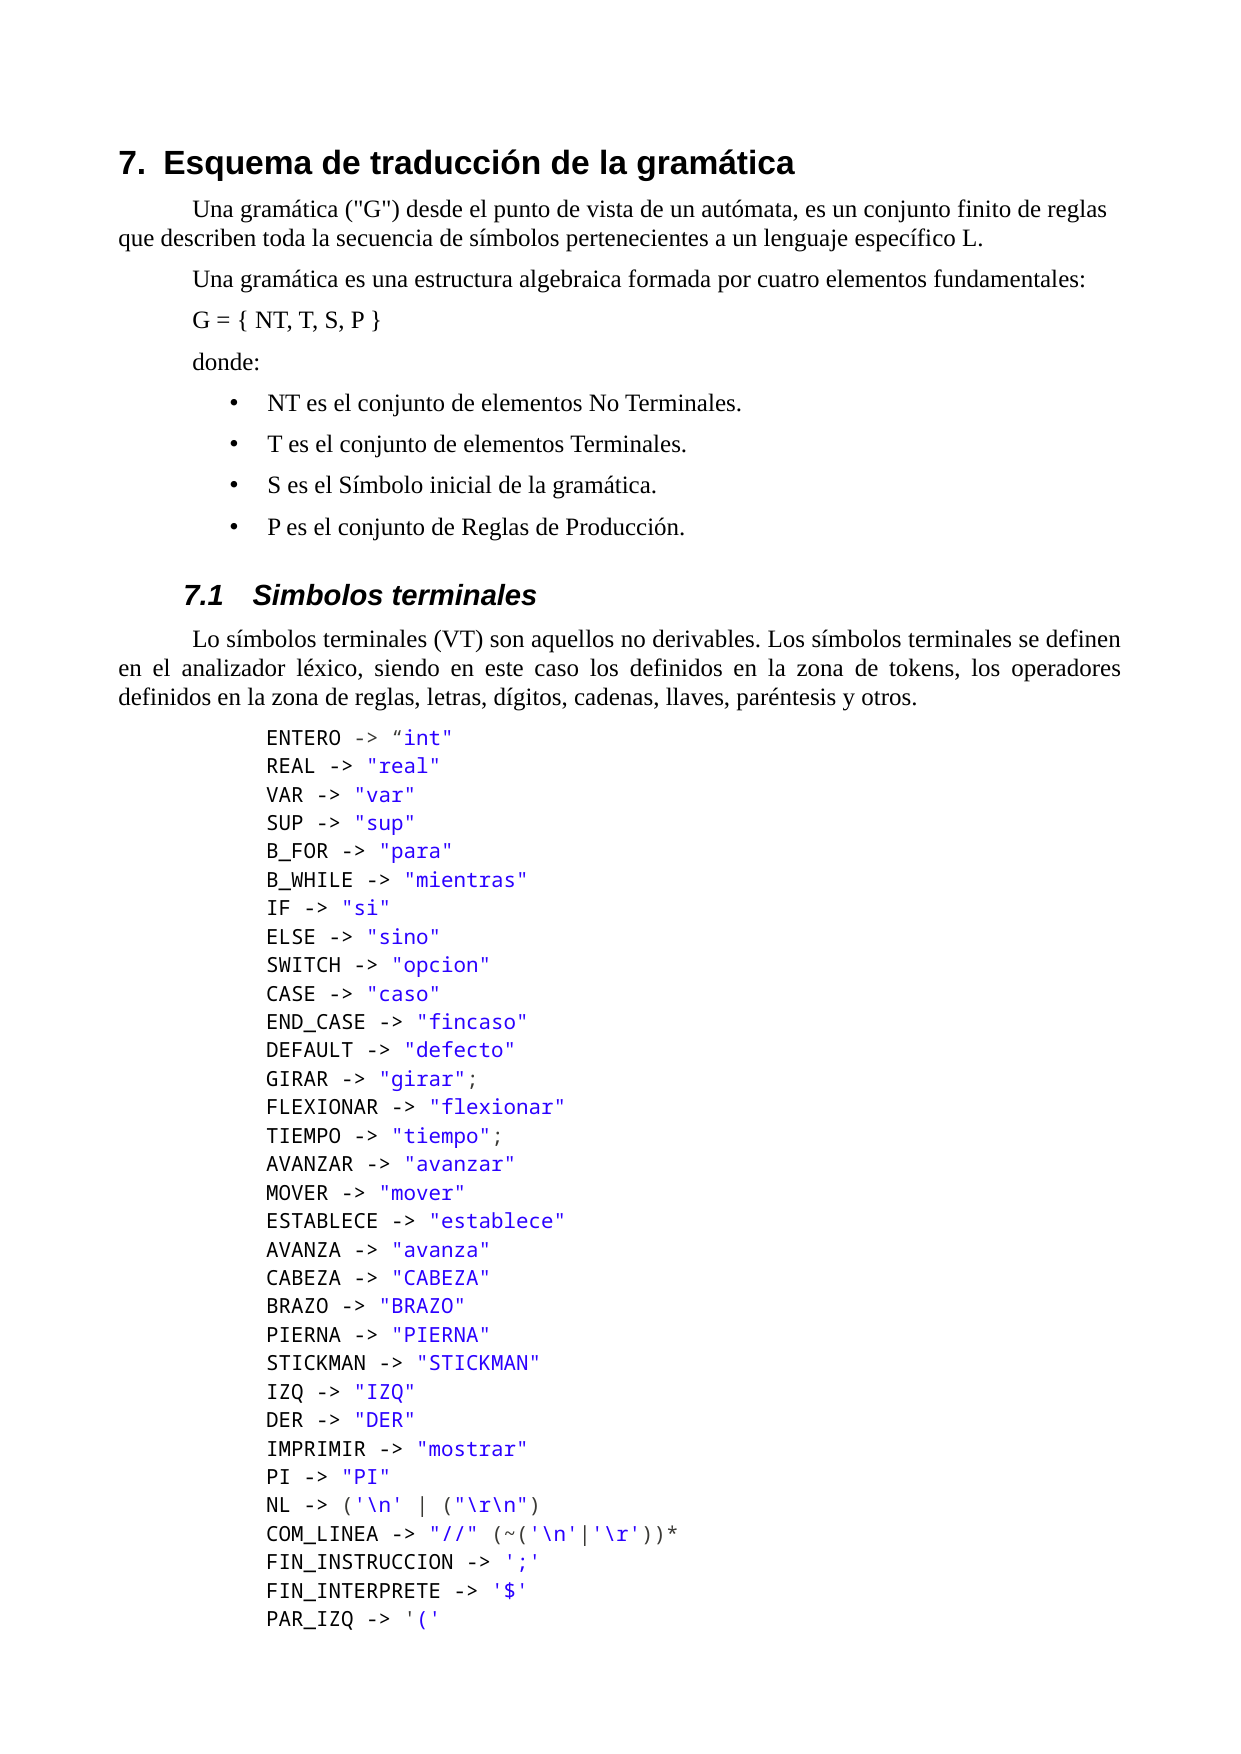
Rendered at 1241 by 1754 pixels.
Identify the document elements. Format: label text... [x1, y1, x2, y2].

text G = { NT, T, S, P } [118, 306, 1122, 334]
text DER -> "DER" [118, 1405, 1122, 1434]
subtitle Esquema de traducción de la gramática [118, 143, 1122, 182]
list T es el conjunto de elementos Terminales. [229, 429, 1122, 458]
text B_WHILE -> "mientras" [118, 865, 1122, 893]
text AVANZAR -> "avanzar" [118, 1149, 1122, 1178]
text SWITCH -> "opcion" [118, 950, 1122, 979]
text END_CASE -> "fincaso" [118, 1007, 1122, 1036]
text AVANZA -> "avanza" [118, 1235, 1122, 1263]
text CABEZA -> "CABEZA" [118, 1263, 1122, 1292]
text IF -> "si" [118, 893, 1122, 922]
text IZQ -> "IZQ" [118, 1377, 1122, 1405]
subtitle Simbolos terminales [178, 578, 1122, 612]
text VAR -> "var" [118, 780, 1122, 808]
text B_FOR -> "para" [118, 837, 1122, 865]
text Una gramática es una estructura algebraica formada por cuatro elementos fundamentales: [118, 264, 1122, 293]
text STICKMAN -> "STICKMAN" [118, 1348, 1122, 1377]
list S es el Símbolo inicial de la gramática. [229, 471, 1122, 499]
text BRAZO -> "BRAZO" [118, 1292, 1122, 1320]
text CASE -> "caso" [118, 979, 1122, 1007]
list P es el conjunto de Reglas de Producción. [229, 512, 1122, 541]
text FIN_INTERPRETE -> '$' [118, 1576, 1122, 1604]
text TIEMPO -> "tiempo"; [118, 1121, 1122, 1149]
text ENTERO -> “int" [118, 723, 1122, 751]
text ESTABLECE -> "establece" [118, 1206, 1122, 1235]
text DEFAULT -> "defecto" [118, 1036, 1122, 1064]
text IMPRIMIR -> "mostrar" [118, 1434, 1122, 1462]
text ELSE -> "sino" [118, 922, 1122, 950]
text MOVER -> "mover" [118, 1178, 1122, 1206]
text Lo símbolos terminales (VT) son aquellos no derivables. Los símbolos terminales se definen en el analizador léxico, siendo en este caso los definidos en la zona de tokens, los operadores definidos en la zona de reglas, letras, dígitos, cadenas, llaves, paréntesis y otros. [118, 624, 1122, 710]
text FIN_INSTRUCCION -> ';' [118, 1547, 1122, 1576]
text FLEXIONAR -> "flexionar" [118, 1092, 1122, 1121]
text GIRAR -> "girar"; [118, 1064, 1122, 1092]
text PAR_IZQ -> '(' [118, 1604, 1122, 1633]
text NL -> ('\n' | ("\r\n") [118, 1491, 1122, 1519]
text Una gramática ("G") desde el punto de vista de un autómata, es un conjunto finito de reglas que describen toda la secuencia de símbolos pertenecientes a un lenguaje específico L. [118, 194, 1122, 252]
text PI -> "PI" [118, 1462, 1122, 1491]
list NT es el conjunto de elementos No Terminales. [229, 388, 1122, 417]
text donde: [118, 347, 1122, 376]
text COM_LINEA -> "//" (~('\n'|'\r'))* [118, 1519, 1122, 1547]
text SUP -> "sup" [118, 808, 1122, 837]
text REAL -> "real" [118, 751, 1122, 780]
text PIERNA -> "PIERNA" [118, 1320, 1122, 1348]
